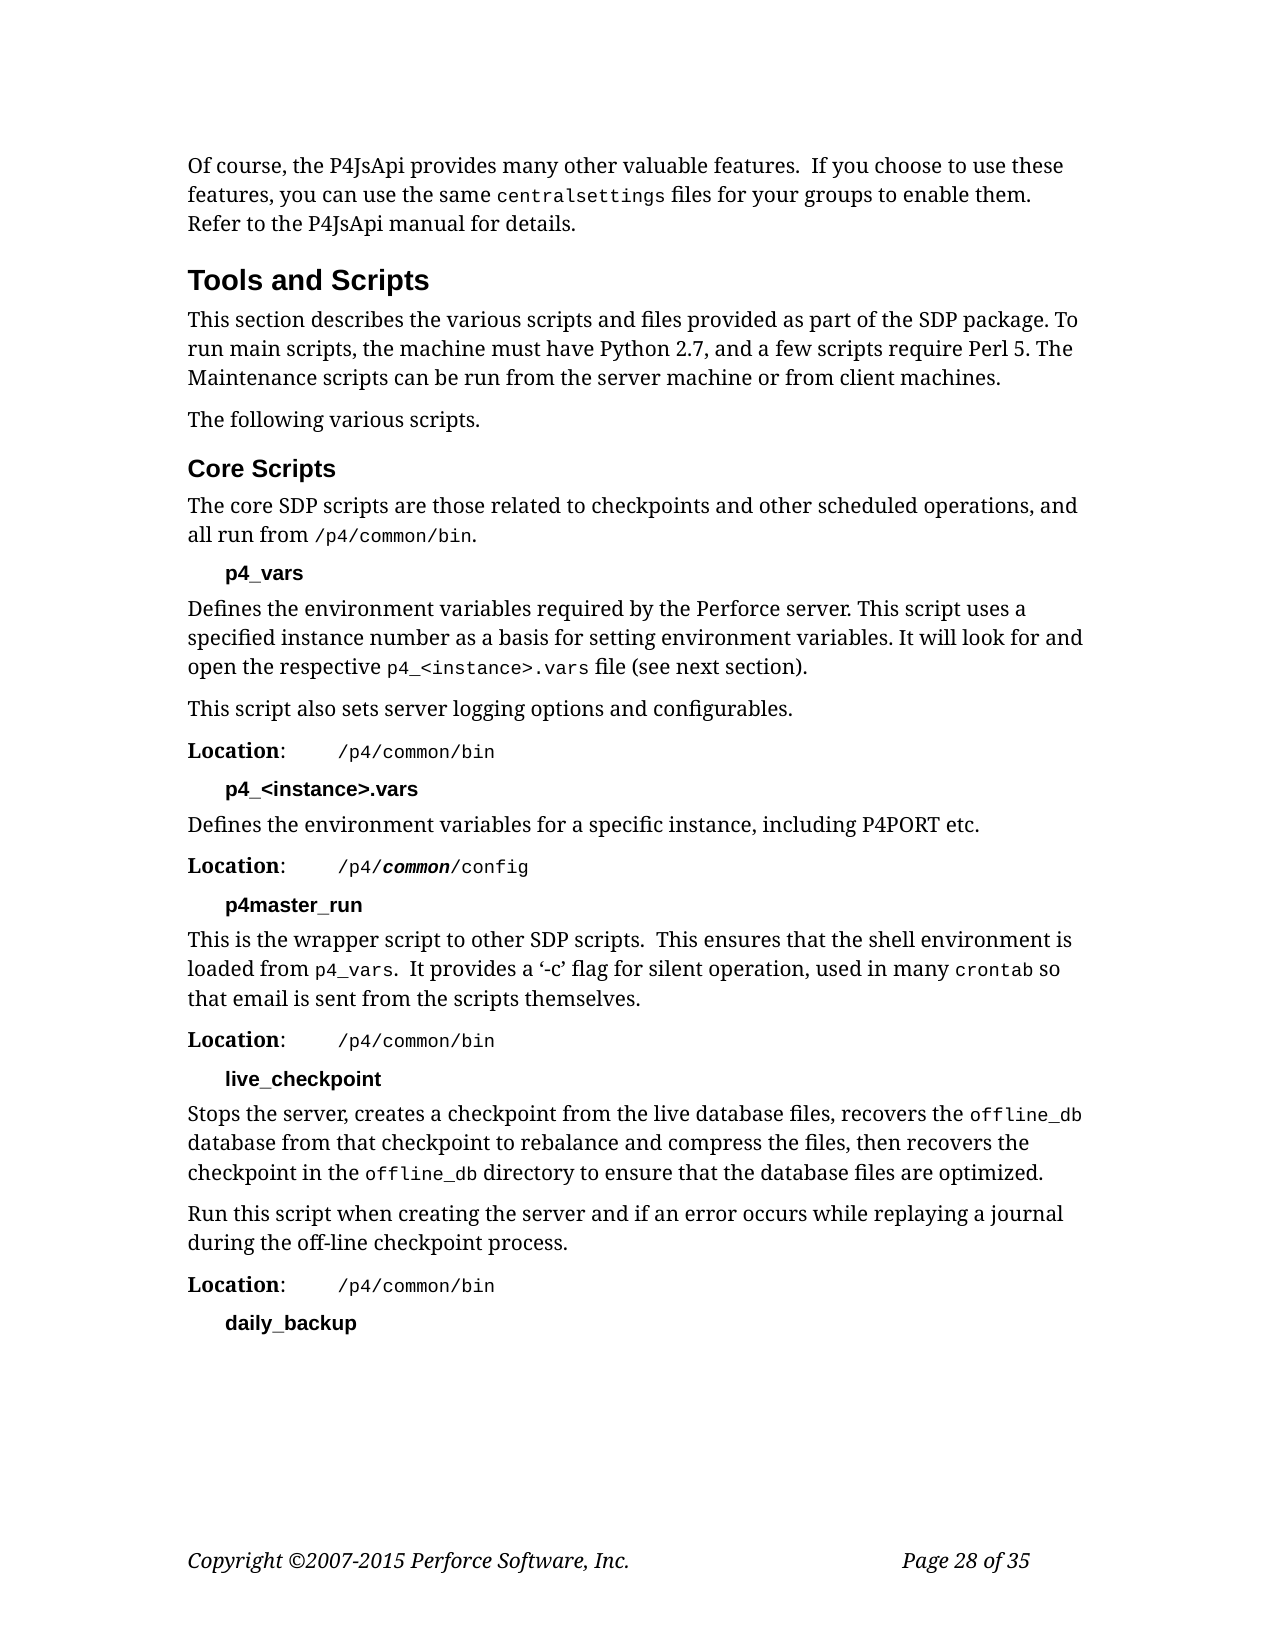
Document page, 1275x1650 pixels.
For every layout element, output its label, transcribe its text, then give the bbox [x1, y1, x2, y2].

subtitle p4_vars [225, 561, 1042, 585]
text Location: /p4/common/bin [187, 1269, 1087, 1299]
text Location: /p4/common/bin [187, 735, 1087, 764]
subtitle live_checkpoint [225, 1066, 1042, 1090]
subtitle Tools and Scripts [187, 262, 1042, 296]
text This section describes the various scripts and files provided as part of the SDP package. To run main scripts, the machine must have Python 2.7, and a few scripts require Perl 5. The Maintenance scripts can be run from the server machine or from client machines. [187, 304, 1087, 392]
text Location: /p4/common/bin [187, 1025, 1087, 1054]
text This is the wrapper script to other SDP scripts. This ensures that the shell environment is loaded from p4_vars. It provides a ‘-c’ flag for silent operation, used in many crontab so that email is sent from the scripts themselves. [187, 925, 1087, 1012]
subtitle daily_backup [225, 1311, 1042, 1335]
text The core SDP scripts are those related to checkpoints and other scheduled operations, and all run from /p4/common/bin. [187, 491, 1087, 549]
text Defines the environment variables for a specific instance, including P4PORT etc. [187, 809, 1087, 838]
text Stops the server, creates a checkpoint from the live database files, recovers the offline_db database from that checkpoint to rebalance and compress the files, then recovers the checkpoint in the offline_db directory to ensure that the database files are optimized. [187, 1099, 1087, 1186]
text Run this script when creating the server and if an error occurs while replaying a journal during the off-line checkpoint process. [187, 1199, 1087, 1257]
text This script also sets server logging options and configurables. [187, 693, 1087, 723]
text Defines the environment variables required by the Perforce server. This script uses a specified instance number as a basis for setting environment variables. It will look for and open the respective p4_<instance>.vars file (see next section). [187, 593, 1087, 681]
text Of course, the P4JsApi provides many other valuable features. If you choose to use these features, you can use the same centralsettings files for your groups to enable them. Refer to the P4JsApi manual for details. [187, 150, 1087, 237]
subtitle Core Scripts [187, 454, 1042, 483]
text The following various scripts. [187, 404, 1087, 433]
subtitle p4master_run [225, 892, 1042, 916]
text Location: /p4/common/config [187, 851, 1087, 880]
subtitle p4_<instance>.vars [225, 777, 1042, 801]
